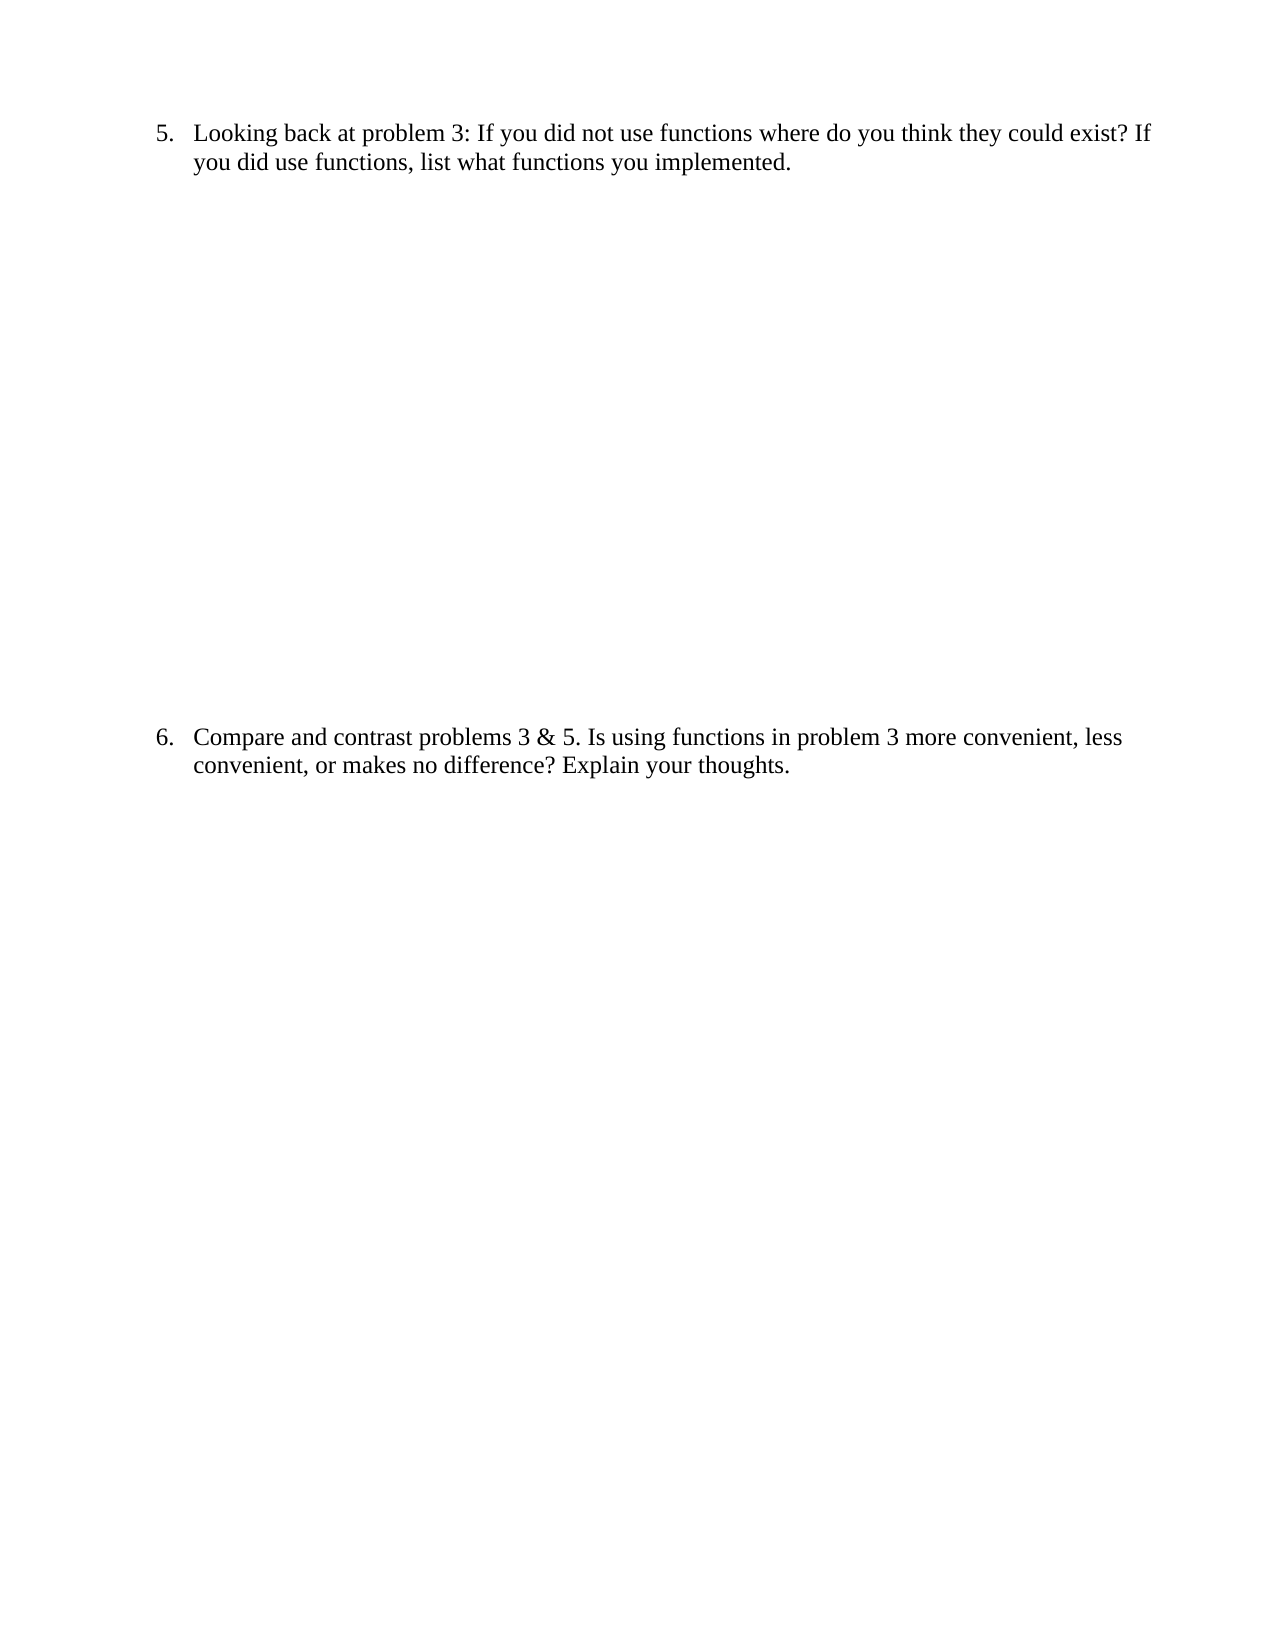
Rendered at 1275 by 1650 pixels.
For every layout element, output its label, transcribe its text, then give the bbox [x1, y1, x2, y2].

list Looking back at problem 3: If you did not use functions where do you think they could exist? If you did use functions, list what functions you implemented. [156, 118, 1157, 176]
list Compare and contrast problems 3 & 5. Is using functions in problem 3 more convenient, less convenient, or makes no difference? Explain your thoughts. [156, 722, 1157, 779]
